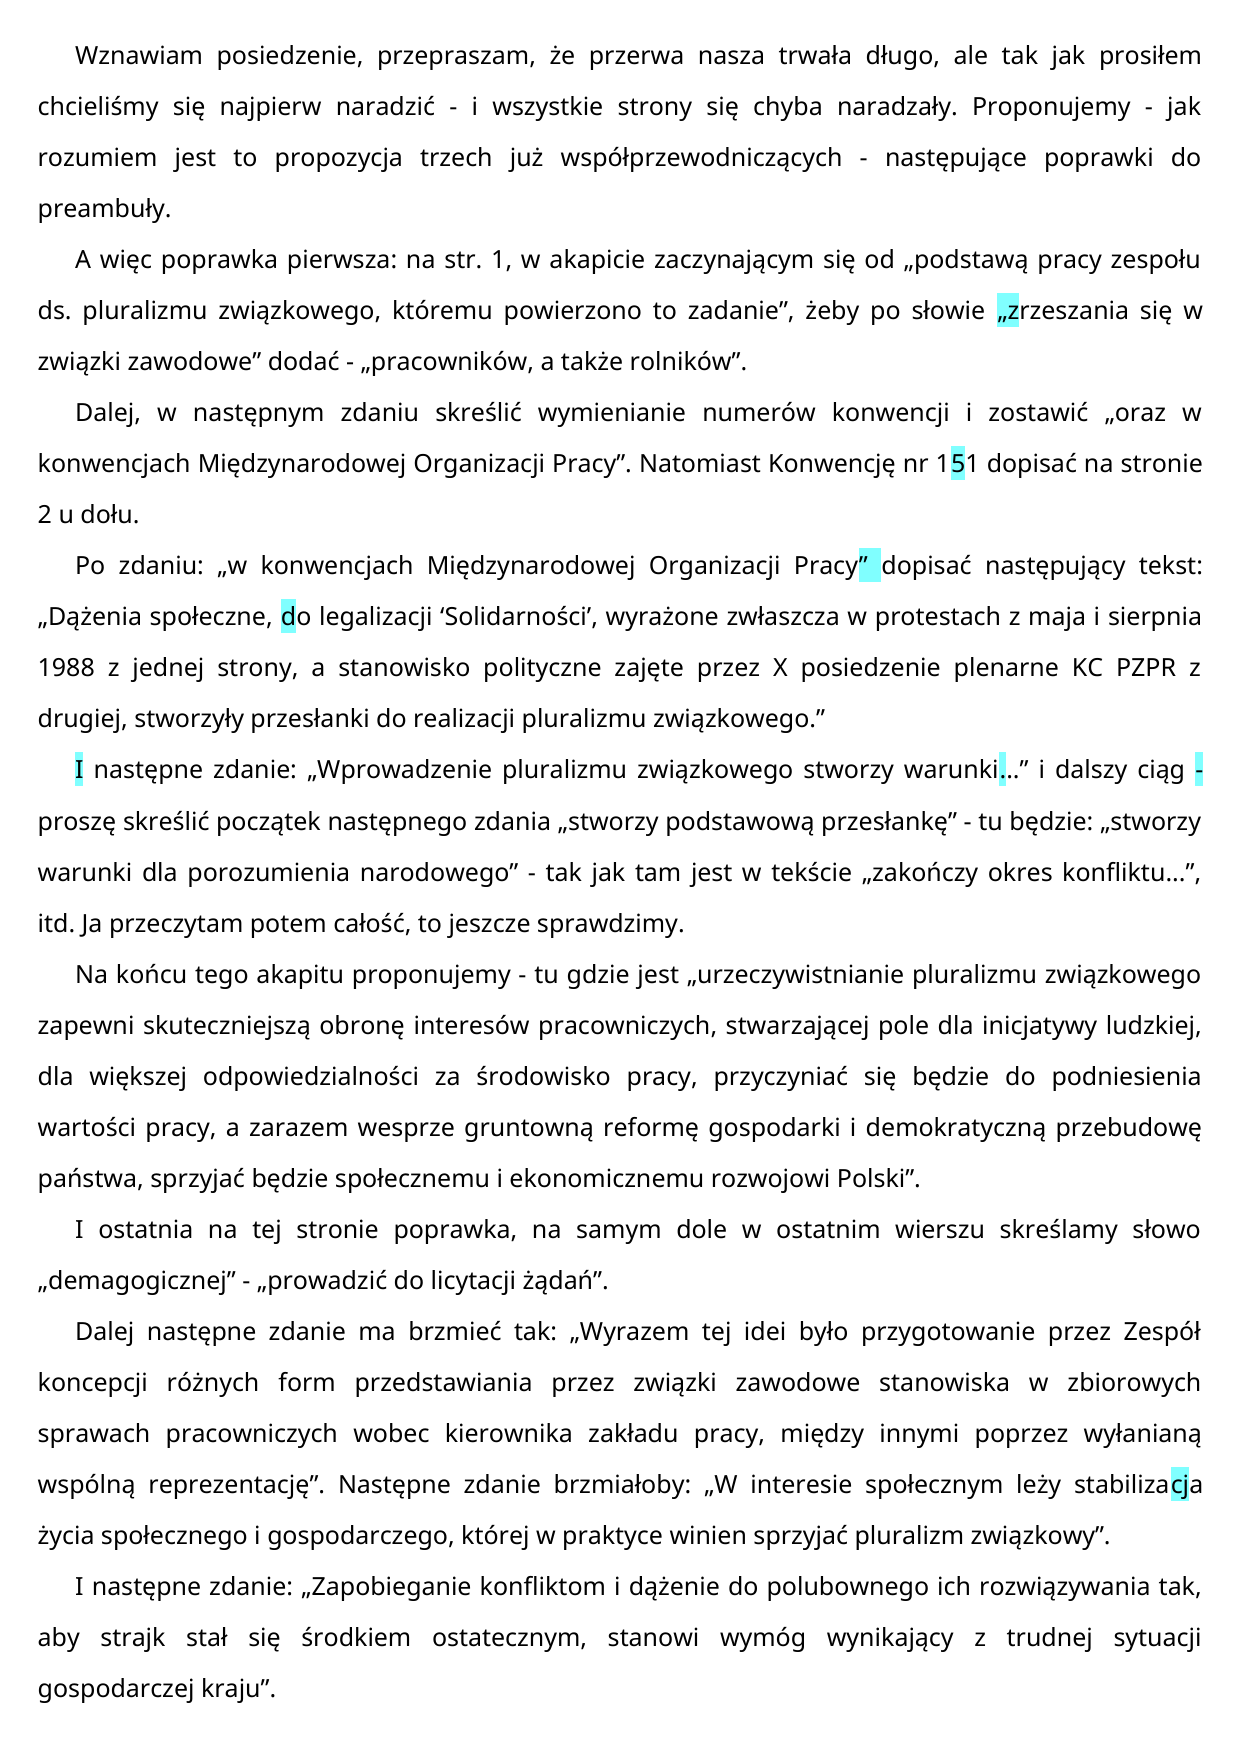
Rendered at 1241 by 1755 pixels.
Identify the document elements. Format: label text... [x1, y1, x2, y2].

text Wznawiam posiedzenie, przepraszam, że przerwa nasza trwała długo, ale tak jak prosiłem chcieliśmy się najpierw naradzić - i wszystkie strony się chyba naradzały. Proponujemy - jak rozumiem jest to propozycja trzech już współprzewodniczących - następujące poprawki do preambuły. [37, 37, 1203, 225]
text Na końcu tego akapitu proponujemy - tu gdzie jest „urzeczywistnianie pluralizmu związkowego zapewni skuteczniejszą obronę interesów pracowniczych, stwarzającej pole dla inicjatywy ludzkiej, dla większej odpowiedzialności za środowisko pracy, przyczyniać się będzie do podniesienia wartości pracy, a zarazem wesprze gruntowną reformę gospodarki i demokratyczną przebudowę państwa, sprzyjać będzie społecznemu i ekonomicznemu rozwojowi Polski”. [37, 956, 1203, 1194]
text Dalej, w następnym zdaniu skreślić wymienianie numerów konwencji i zostawić „oraz w konwencjach Międzynarodowej Organizacji Pracy”. Natomiast Konwencję nr 151 dopisać na stronie 2 u dołu. [37, 395, 1203, 531]
text A więc poprawka pierwsza: na str. 1, w akapicie zaczynającym się od „podstawą pracy zespołu ds. pluralizmu związkowego, któremu powierzono to zadanie”, żeby po słowie „zrzeszania się w związki zawodowe” dodać - „pracowników, a także rolników”. [37, 242, 1203, 378]
text Po zdaniu: „w konwencjach Międzynarodowej Organizacji Pracy” dopisać następujący tekst: „Dążenia społeczne, do legalizacji ‘Solidarności’, wyrażone zwłaszcza w protestach z maja i sierpnia 1988 z jednej strony, a stanowisko polityczne zajęte przez X posiedzenie plenarne KC PZPR z drugiej, stworzyły przesłanki do realizacji pluralizmu związkowego.” [37, 548, 1203, 735]
text I ostatnia na tej stronie poprawka, na samym dole w ostatnim wierszu skreślamy słowo „demagogicznej” - „prowadzić do licytacji żądań”. [37, 1211, 1203, 1297]
text Dalej następne zdanie ma brzmieć tak: „Wyrazem tej idei było przygotowanie przez Zespół koncepcji różnych form przedstawiania przez związki zawodowe stanowiska w zbiorowych sprawach pracowniczych wobec kierownika zakładu pracy, między innymi poprzez wyłanianą wspólną reprezentację”. Następne zdanie brzmiałoby: „W interesie społecznym leży stabilizacja życia społecznego i gospodarczego, której w praktyce winien sprzyjać pluralizm związkowy”. [37, 1313, 1203, 1552]
text I następne zdanie: „Wprowadzenie pluralizmu związkowego stworzy warunki...” i dalszy ciąg - proszę skreślić początek następnego zdania „stworzy podstawową przesłankę” - tu będzie: „stworzy warunki dla porozumienia narodowego” - tak jak tam jest w tekście „zakończy okres konfliktu...”, itd. Ja przeczytam potem całość, to jeszcze sprawdzimy. [37, 752, 1203, 939]
text I następne zdanie: „Zapobieganie konfliktom i dążenie do polubownego ich rozwiązywania tak, aby strajk stał się środkiem ostatecznym, stanowi wymóg wynikający z trudnej sytuacji gospodarczej kraju”. [37, 1569, 1203, 1705]
